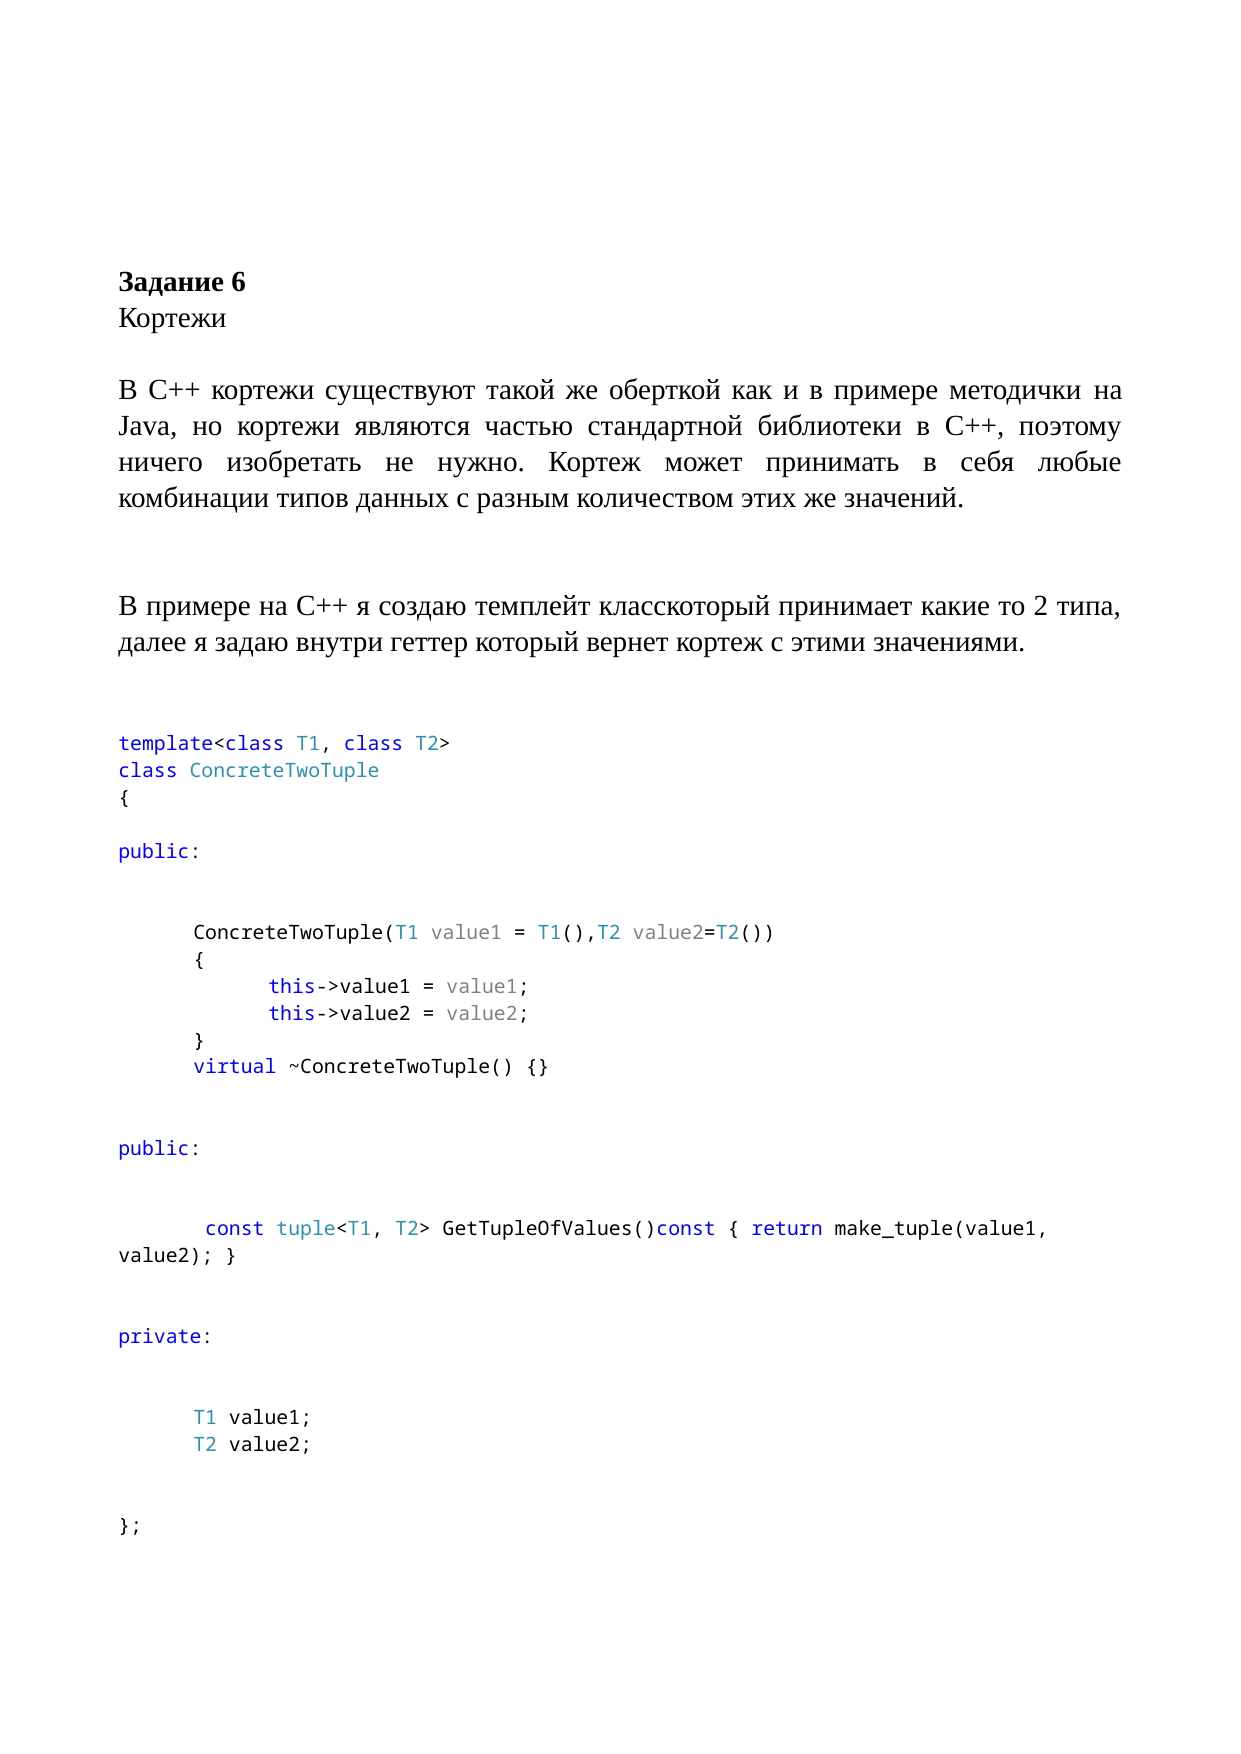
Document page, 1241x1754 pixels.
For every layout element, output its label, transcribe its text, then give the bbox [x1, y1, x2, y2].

text public: [118, 1134, 1122, 1161]
text virtual ~ConcreteTwoTuple() {} [118, 1053, 1122, 1080]
text template<class T1, class T2> [118, 729, 1122, 756]
text T2 value2; [118, 1431, 1122, 1457]
text { [118, 783, 1122, 810]
text this->value2 = value2; [118, 999, 1122, 1026]
text ConcreteTwoTuple(T1 value1 = T1(),T2 value2=T2()) [118, 918, 1122, 945]
text private: [118, 1323, 1122, 1349]
text } [118, 1026, 1122, 1053]
text }; [118, 1511, 1122, 1538]
text T1 value1; [118, 1403, 1122, 1431]
text В С++ кортежи существуют такой же оберткой как и в примере методички на Java, но кортежи являются частью стандартной библиотеки в С++, поэтому ничего изобретать не нужно. Кортеж может принимать в себя любые комбинации типов данных с разным количеством этих же значений. [118, 370, 1122, 513]
text public: [118, 837, 1122, 864]
text this->value1 = value1; [118, 972, 1122, 999]
text Задание 6 [118, 262, 1122, 298]
text class ConcreteTwoTuple [118, 756, 1122, 783]
text В примере на С++ я создаю темплейт класскоторый принимает какие то 2 типа, далее я задаю внутри геттер который вернет кортеж с этими значениями. [118, 585, 1122, 657]
text const tuple<T1, T2> GetTupleOfValues()const { return make_tuple(value1, value2); } [118, 1215, 1122, 1269]
text { [118, 945, 1122, 972]
text Кортежи [118, 298, 1122, 334]
